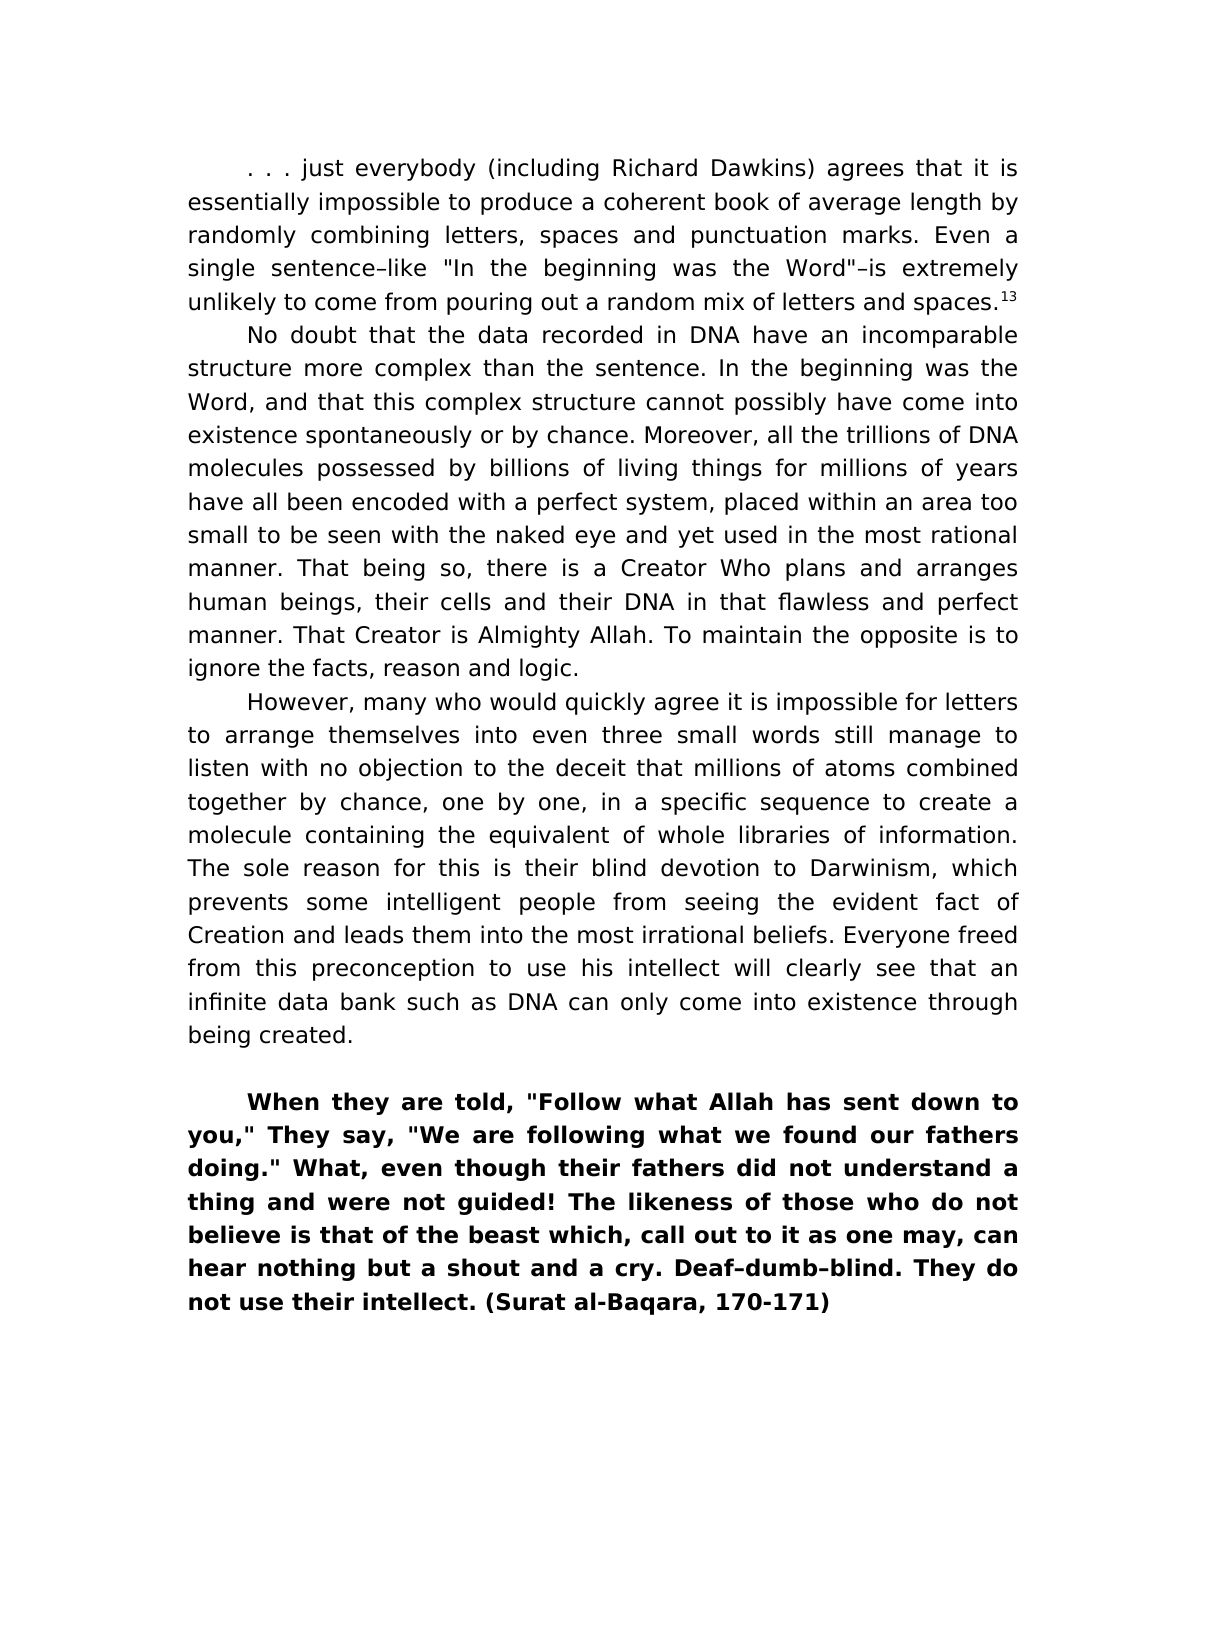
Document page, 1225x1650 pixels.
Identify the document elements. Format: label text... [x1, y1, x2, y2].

text When they are told, "Follow what Allah has sent down to you," They say, "We are following what we found our fathers doing." What, even though their fathers did not understand a thing and were not guided! The likeness of those who do not believe is that of the beast which, call out to it as one may, can hear nothing but a shout and a cry. Deaf–dumb–blind. They do not use their intellect. (Surat al-Baqara, 170-171) [187, 1083, 1020, 1317]
text However, many who would quickly agree it is impossible for letters to arrange themselves into even three small words still manage to listen with no objection to the deceit that millions of atoms combined together by chance, one by one, in a specific sequence to create a molecule containing the equivalent of whole libraries of information. The sole reason for this is their blind devotion to Darwinism, which prevents some intelligent people from seeing the evident fact of Creation and leads them into the most irrational beliefs. Everyone freed from this preconception to use his intellect will clearly see that an infinite data bank such as DNA can only come into existence through being created. [187, 683, 1020, 1050]
text . . . just everybody (including Richard Dawkins) agrees that it is essentially impossible to produce a coherent book of average length by randomly combining letters, spaces and punctuation marks. Even a single sentence–like "In the beginning was the Word"–is extremely unlikely to come from pouring out a random mix of letters and spaces.13 [187, 150, 1020, 317]
text No doubt that the data recorded in DNA have an incomparable structure more complex than the sentence. In the beginning was the Word, and that this complex structure cannot possibly have come into existence spontaneously or by chance. Moreover, all the trillions of DNA molecules possessed by billions of living things for millions of years have all been encoded with a perfect system, placed within an area too small to be seen with the naked eye and yet used in the most rational manner. That being so, there is a Creator Who plans and arranges human beings, their cells and their DNA in that flawless and perfect manner. That Creator is Almighty Allah. To maintain the opposite is to ignore the facts, reason and logic. [187, 317, 1020, 683]
